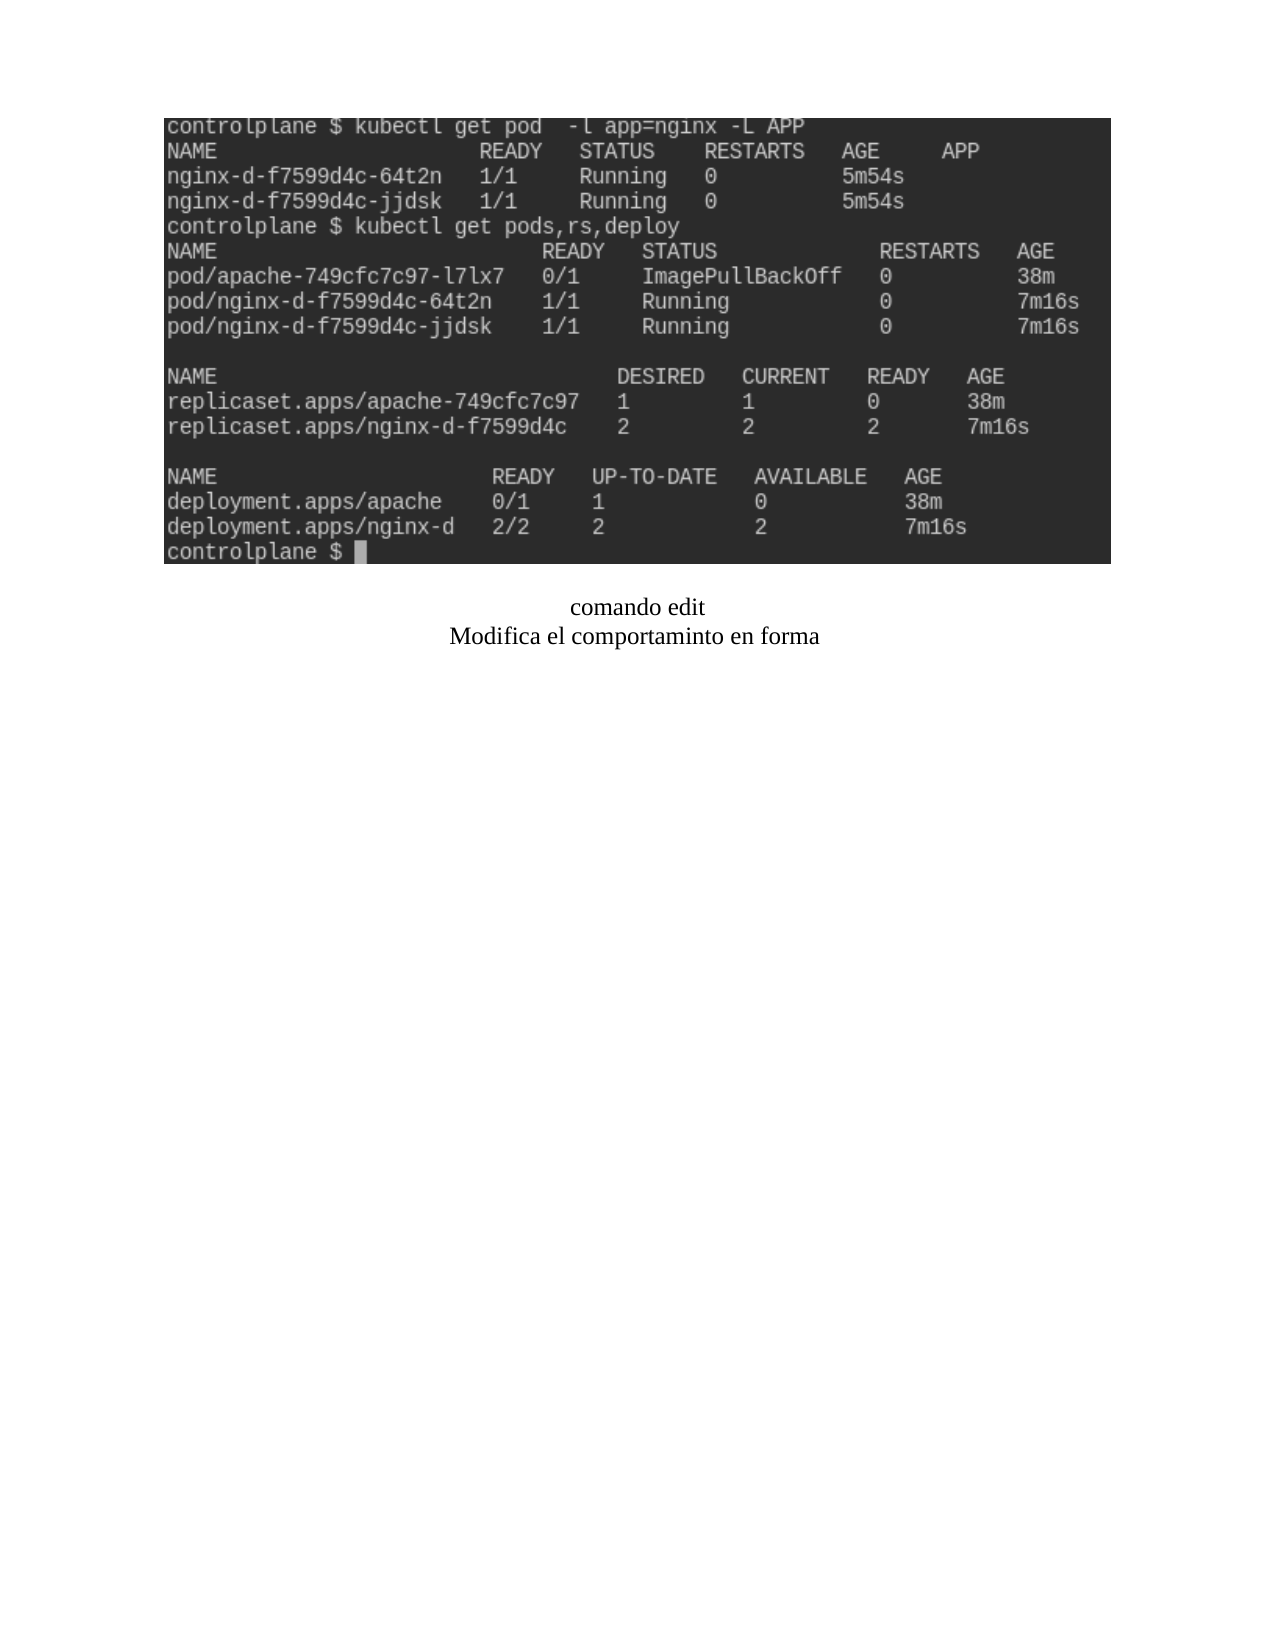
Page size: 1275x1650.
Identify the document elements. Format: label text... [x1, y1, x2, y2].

text Modifica el comportaminto en forma [118, 621, 1157, 650]
text comando edit [118, 592, 1157, 621]
picture [164, 118, 1111, 564]
